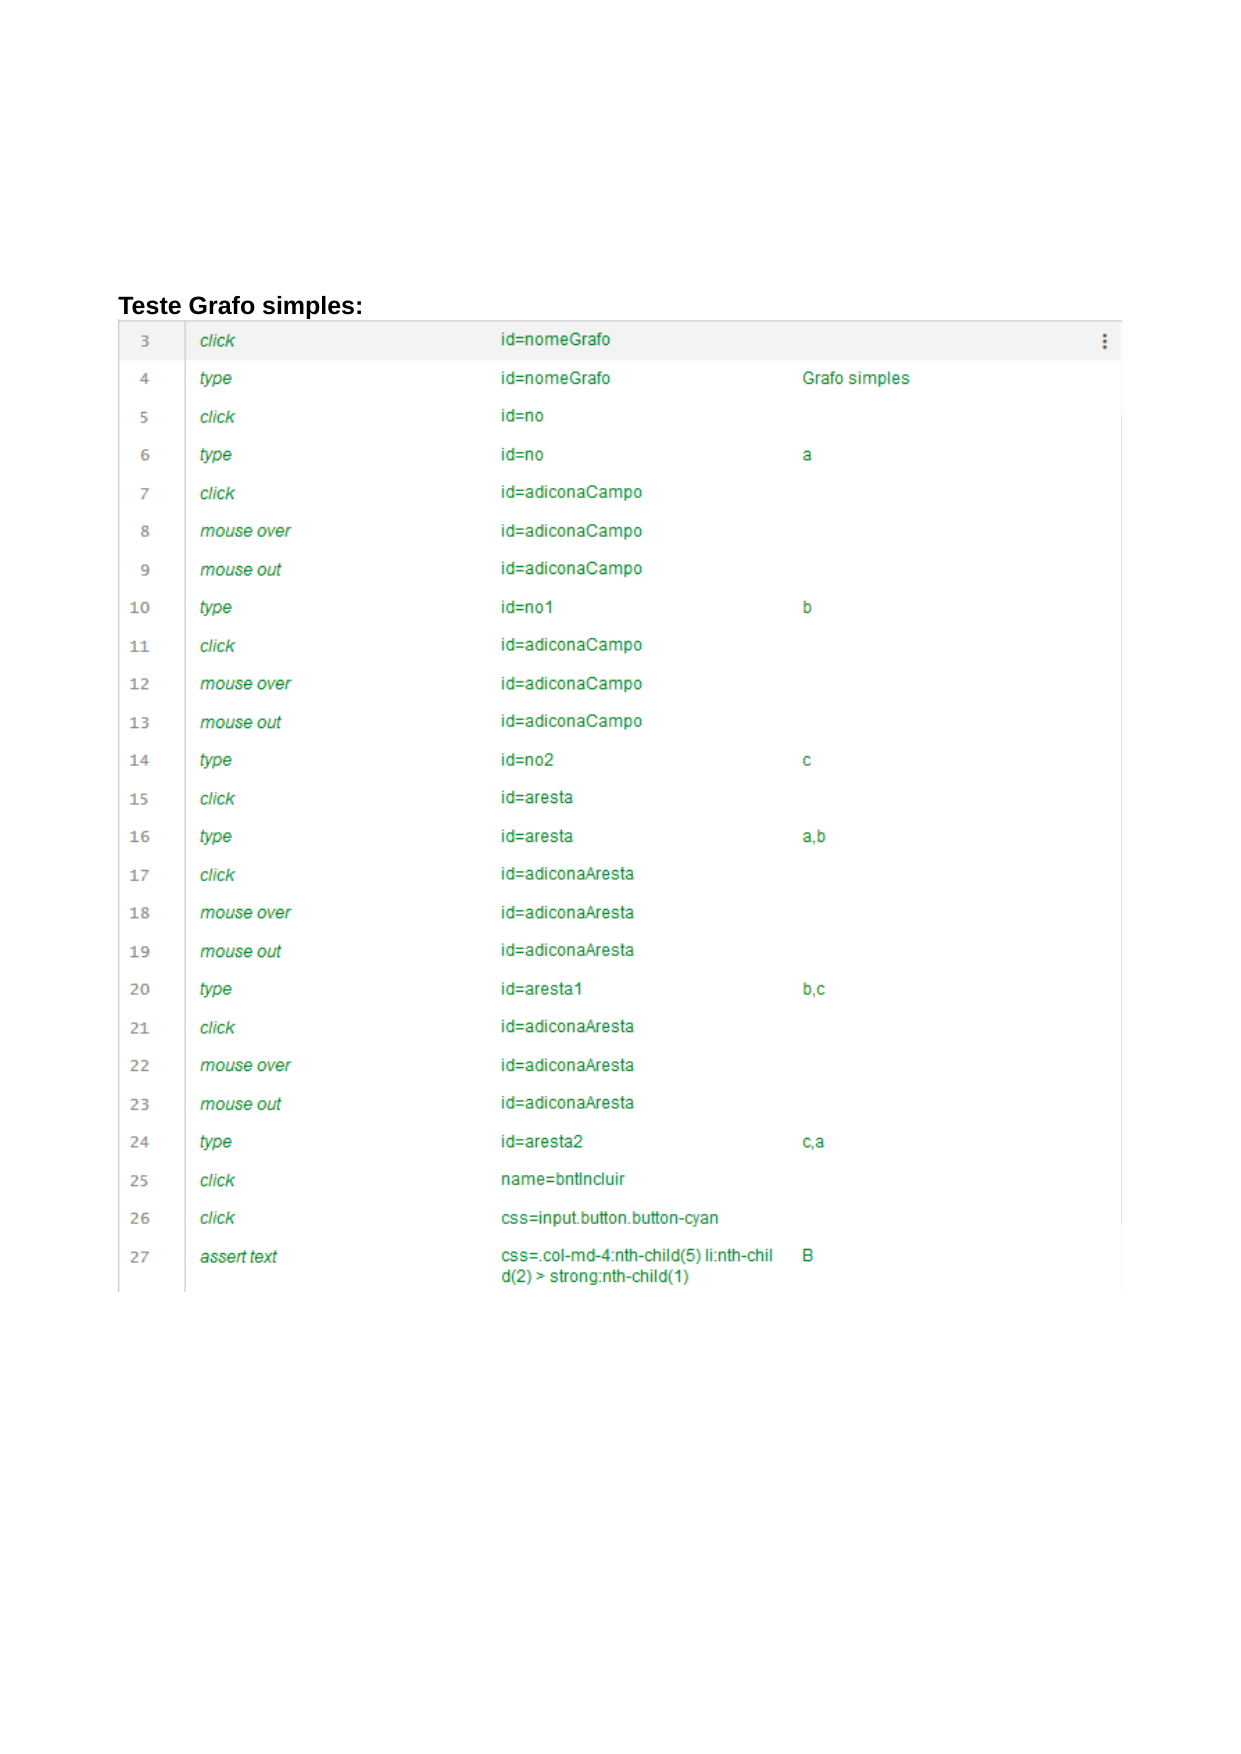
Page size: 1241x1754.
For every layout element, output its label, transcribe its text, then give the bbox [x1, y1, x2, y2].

text Teste Grafo simples: [118, 291, 1122, 319]
picture [118, 319, 1123, 1292]
